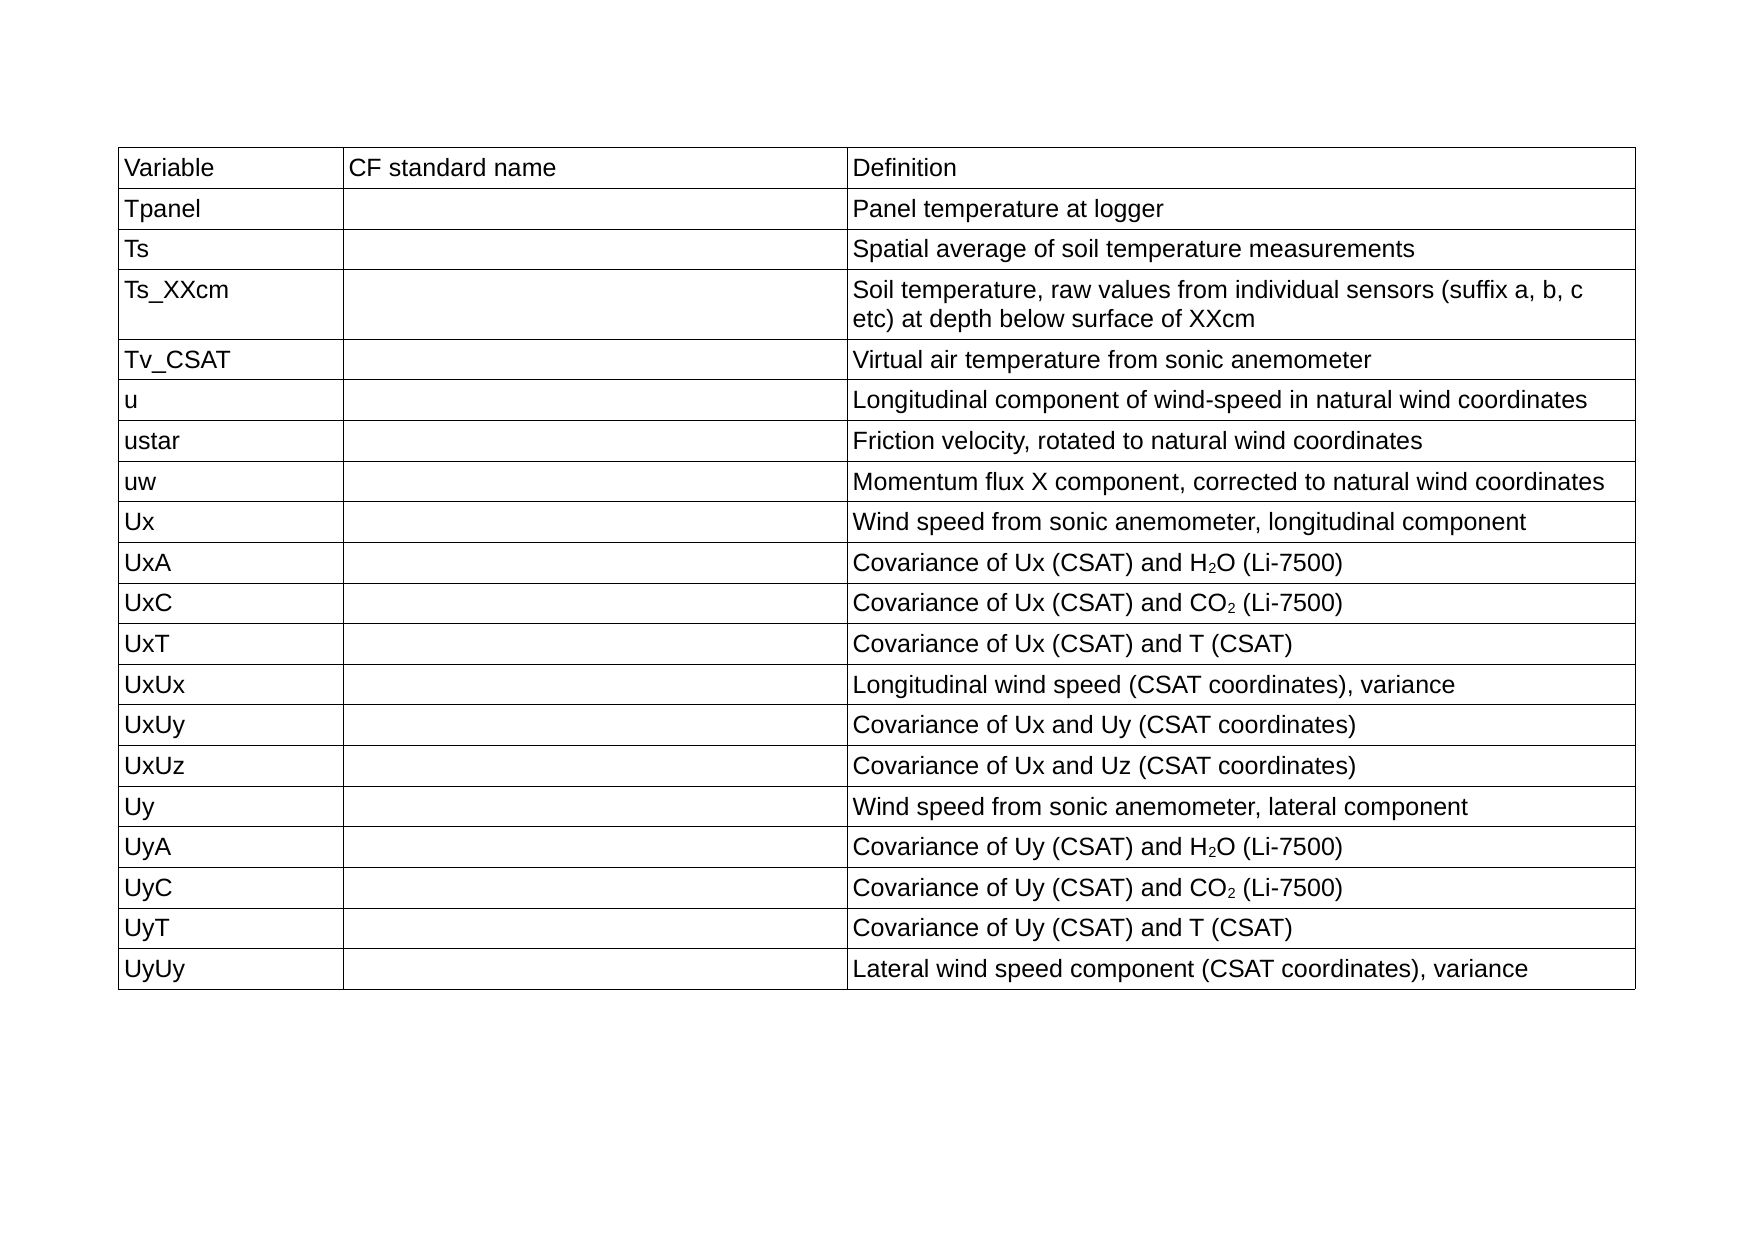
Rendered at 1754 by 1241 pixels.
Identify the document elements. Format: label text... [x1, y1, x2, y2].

table_cell [344, 584, 847, 623]
table_cell UyT [119, 909, 343, 948]
table_cell Wind speed from sonic anemometer, longitudinal component [848, 502, 1635, 542]
table_cell Covariance of Ux and Uz (CSAT coordinates) [848, 746, 1635, 786]
table_cell UxC [119, 584, 343, 623]
table_cell [344, 909, 847, 948]
table_cell Covariance of Ux (CSAT) and CO2 (Li-7500) [848, 584, 1635, 623]
table_cell uw [119, 462, 343, 501]
table_cell Covariance of Uy (CSAT) and H2O (Li-7500) [848, 827, 1635, 867]
table_cell Covariance of Uy (CSAT) and T (CSAT) [848, 909, 1635, 948]
table_cell Covariance of Ux (CSAT) and H2O (Li-7500) [848, 543, 1635, 582]
table_cell [344, 380, 847, 420]
table_cell [344, 665, 847, 704]
table_cell [344, 421, 847, 461]
table_cell [344, 270, 847, 339]
table_cell [344, 827, 847, 867]
table_cell Tv_CSAT [119, 340, 343, 379]
table_header Definition [848, 148, 1635, 188]
table_cell [344, 868, 847, 907]
table_cell [344, 543, 847, 582]
table_cell Lateral wind speed component (CSAT coordinates), variance [848, 949, 1635, 989]
table_cell UxUz [119, 746, 343, 786]
table_cell Friction velocity, rotated to natural wind coordinates [848, 421, 1635, 461]
table_cell Wind speed from sonic anemometer, lateral component [848, 787, 1635, 826]
table_cell Panel temperature at logger [848, 189, 1635, 228]
table_cell [344, 340, 847, 379]
table_cell UyC [119, 868, 343, 907]
table_cell Covariance of Ux (CSAT) and T (CSAT) [848, 624, 1635, 664]
table_cell Ux [119, 502, 343, 542]
table_cell [344, 624, 847, 664]
table_cell UxUx [119, 665, 343, 704]
table_cell [344, 787, 847, 826]
table_cell [344, 502, 847, 542]
table_cell [344, 230, 847, 269]
table_cell Spatial average of soil temperature measurements [848, 230, 1635, 269]
table_cell [344, 462, 847, 501]
table_cell [344, 746, 847, 786]
table_cell UxUy [119, 705, 343, 745]
table_cell Longitudinal component of wind-speed in natural wind coordinates [848, 380, 1635, 420]
table_cell UyA [119, 827, 343, 867]
table_cell UxA [119, 543, 343, 582]
table_cell [344, 949, 847, 989]
table_cell [344, 189, 847, 228]
table_cell Covariance of Uy (CSAT) and CO2 (Li-7500) [848, 868, 1635, 907]
table_cell Virtual air temperature from sonic anemometer [848, 340, 1635, 379]
table_cell UyUy [119, 949, 343, 989]
table_cell UxT [119, 624, 343, 664]
table_header Variable [119, 148, 343, 188]
table_cell ustar [119, 421, 343, 461]
table_cell Momentum flux X component, corrected to natural wind coordinates [848, 462, 1635, 501]
table_cell Soil temperature, raw values from individual sensors (suffix a, b, c etc) at depth below surface of XXcm [848, 270, 1635, 339]
table_cell Ts_XXcm [119, 270, 343, 339]
table_cell Longitudinal wind speed (CSAT coordinates), variance [848, 665, 1635, 704]
table_cell u [119, 380, 343, 420]
table_cell Tpanel [119, 189, 343, 228]
table_cell Covariance of Ux and Uy (CSAT coordinates) [848, 705, 1635, 745]
table_cell [344, 705, 847, 745]
table_cell Uy [119, 787, 343, 826]
table_cell Ts [119, 230, 343, 269]
table_header CF standard name [344, 148, 847, 188]
